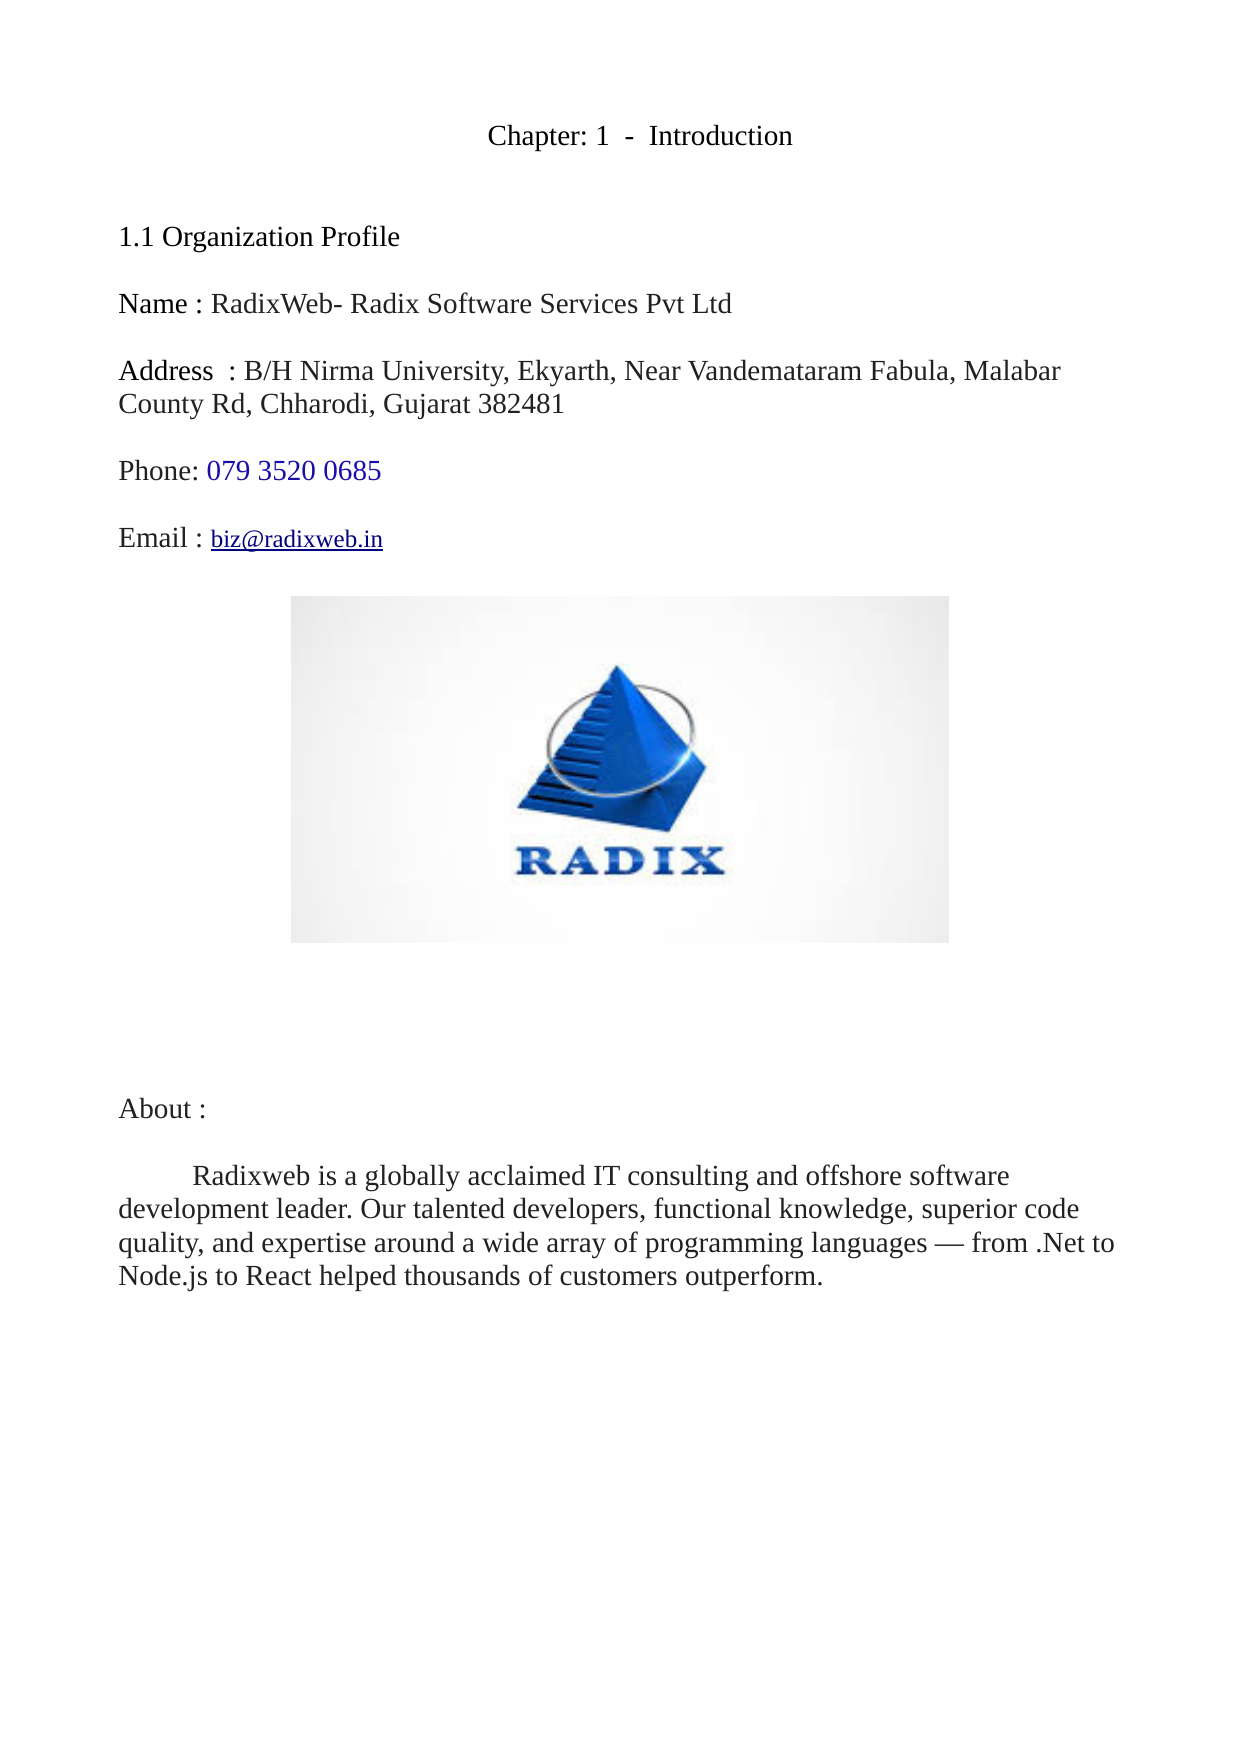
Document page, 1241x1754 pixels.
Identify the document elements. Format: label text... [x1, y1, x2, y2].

text About : [118, 1091, 1122, 1124]
picture [290, 596, 949, 943]
text Chapter: 1 - Introduction [118, 118, 1122, 185]
text Phone: 079 3520 0685 [118, 453, 1122, 487]
text 1.1 Organization Profile [118, 219, 1122, 252]
text Radixweb is a globally acclaimed IT consulting and offshore software development leader. Our talented developers, functional knowledge, superior code quality, and expertise around a wide array of programming languages — from .Net to Node.js to React helped thousands of customers outperform. [118, 1124, 1122, 1292]
text Email : biz@radixweb.in [118, 521, 1122, 554]
text Name : RadixWeb- Radix Software Services Pvt Ltd [118, 286, 1122, 319]
text Address : B/H Nirma University, Ekyarth, Near Vandemataram Fabula, Malabar County Rd, Chharodi, Gujarat 382481 [118, 353, 1122, 420]
